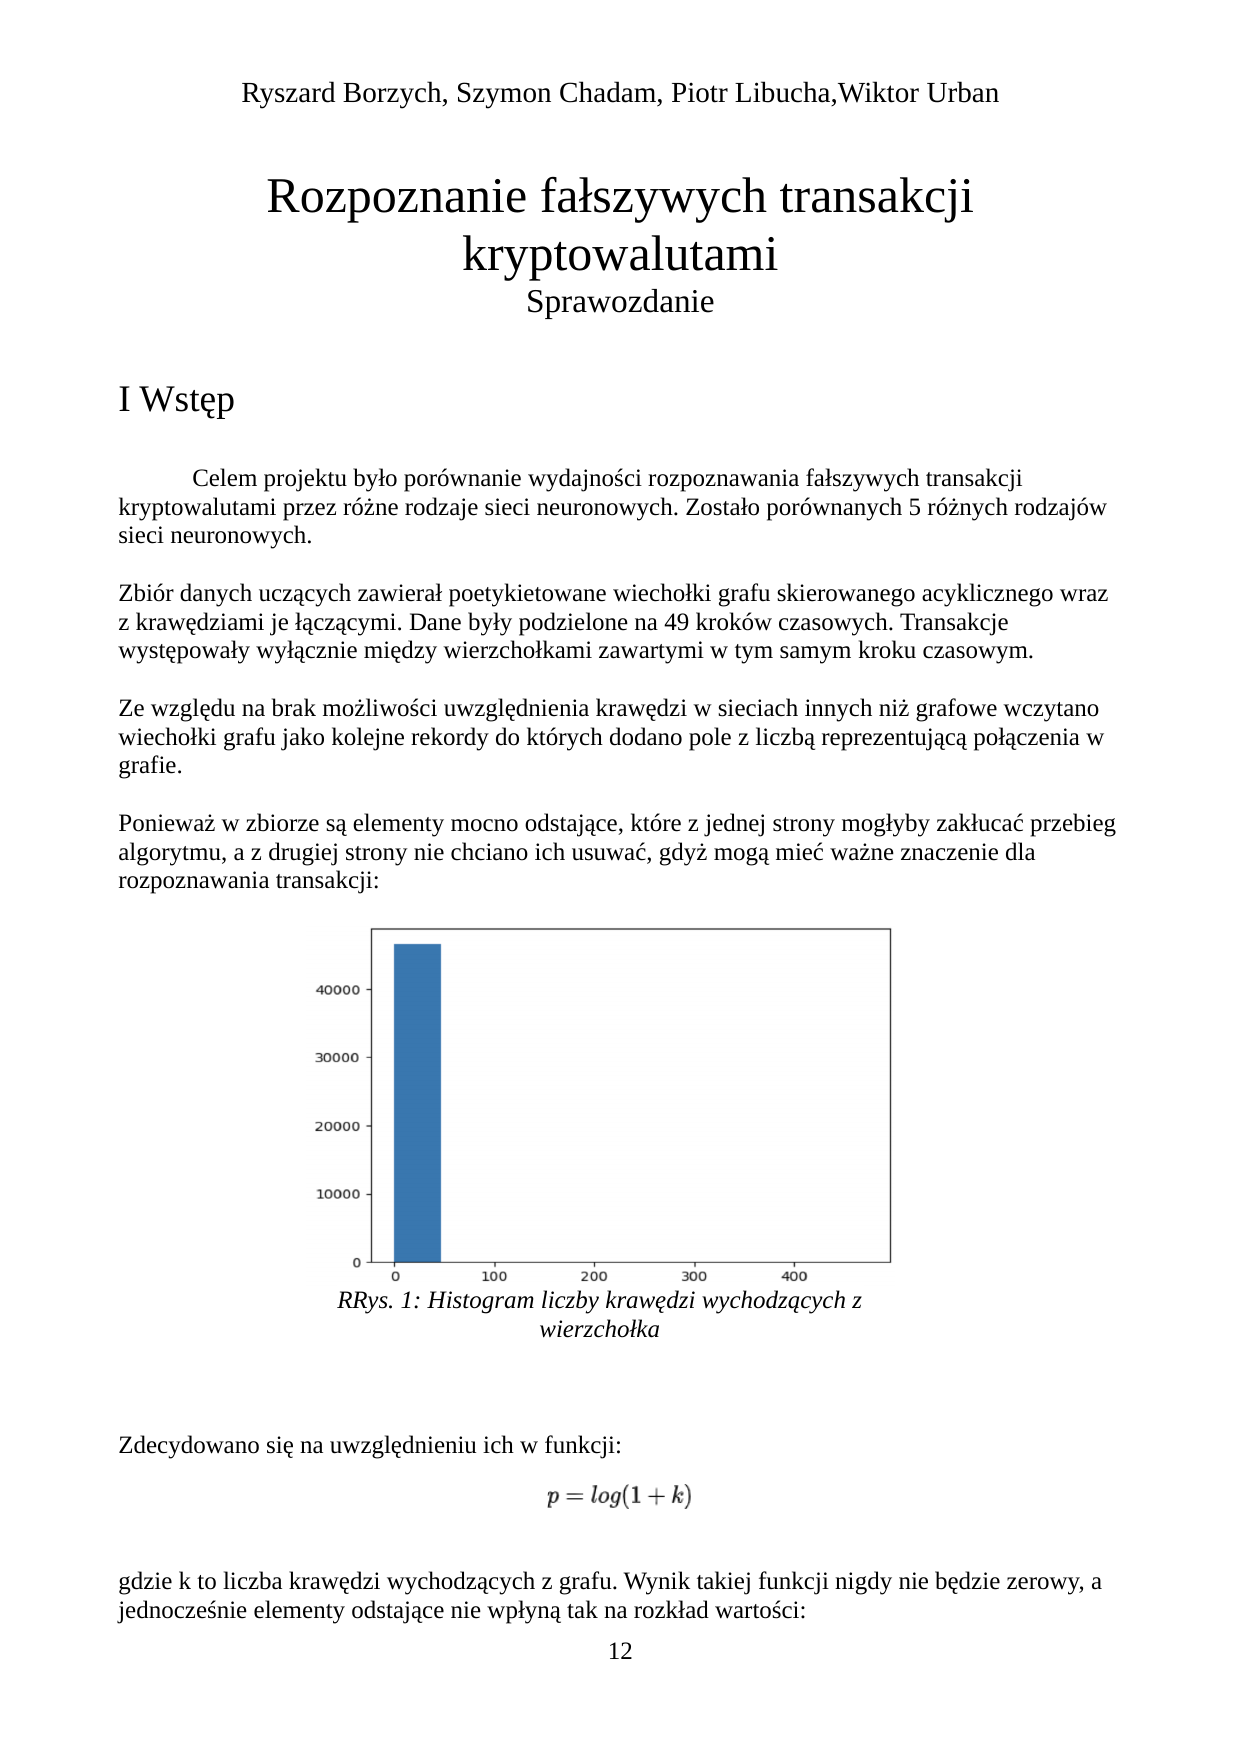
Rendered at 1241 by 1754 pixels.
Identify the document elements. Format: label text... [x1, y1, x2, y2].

text Rozpoznanie fałszywych transakcji kryptowalutami [118, 166, 1122, 281]
text Ryszard Borzych, Szymon Chadam, Piotr Libucha,Wiktor Urban [118, 75, 1122, 108]
picture [306, 923, 895, 1286]
text Ze względu na brak możliwości uwzględnienia krawędzi w sieciach innych niż grafowe wczytano wiechołki grafu jako kolejne rekordy do których dodano pole z liczbą reprezentującą połączenia w grafie. [118, 693, 1122, 779]
text Celem projektu było porównanie wydajności rozpoznawania fałszywych transakcji kryptowalutami przez różne rodzaje sieci neuronowych. Zostało porównanych 5 różnych rodzajów sieci neuronowych. [118, 463, 1122, 549]
text Sprawozdanie [118, 281, 1122, 319]
text gdzie k to liczba krawędzi wychodzących z grafu. Wynik takiej funkcji nigdy nie będzie zerowy, a jednocześnie elementy odstające nie wpłyną tak na rozkład wartości: [118, 1566, 1122, 1624]
picture [547, 1484, 693, 1509]
text I Wstęp [118, 377, 1122, 420]
text RRys. 1: Histogram liczby krawędzi wychodzących z wierzchołka [306, 1286, 895, 1343]
text Ponieważ w zbiorze są elementy mocno odstające, które z jednej strony mogłyby zakłucać przebieg algorytmu, a z drugiej strony nie chciano ich usuwać, gdyż mogą mieć ważne znaczenie dla rozpoznawania transakcji: [118, 808, 1122, 894]
text Zbiór danych uczących zawierał poetykietowane wiechołki grafu skierowanego acyklicznego wraz z krawędziami je łączącymi. Dane były podzielone na 49 kroków czasowych. Transakcje występowały wyłącznie między wierzchołkami zawartymi w tym samym kroku czasowym. [118, 578, 1122, 664]
text Zdecydowano się na uwzględnieniu ich w funkcji: [118, 1430, 1122, 1459]
